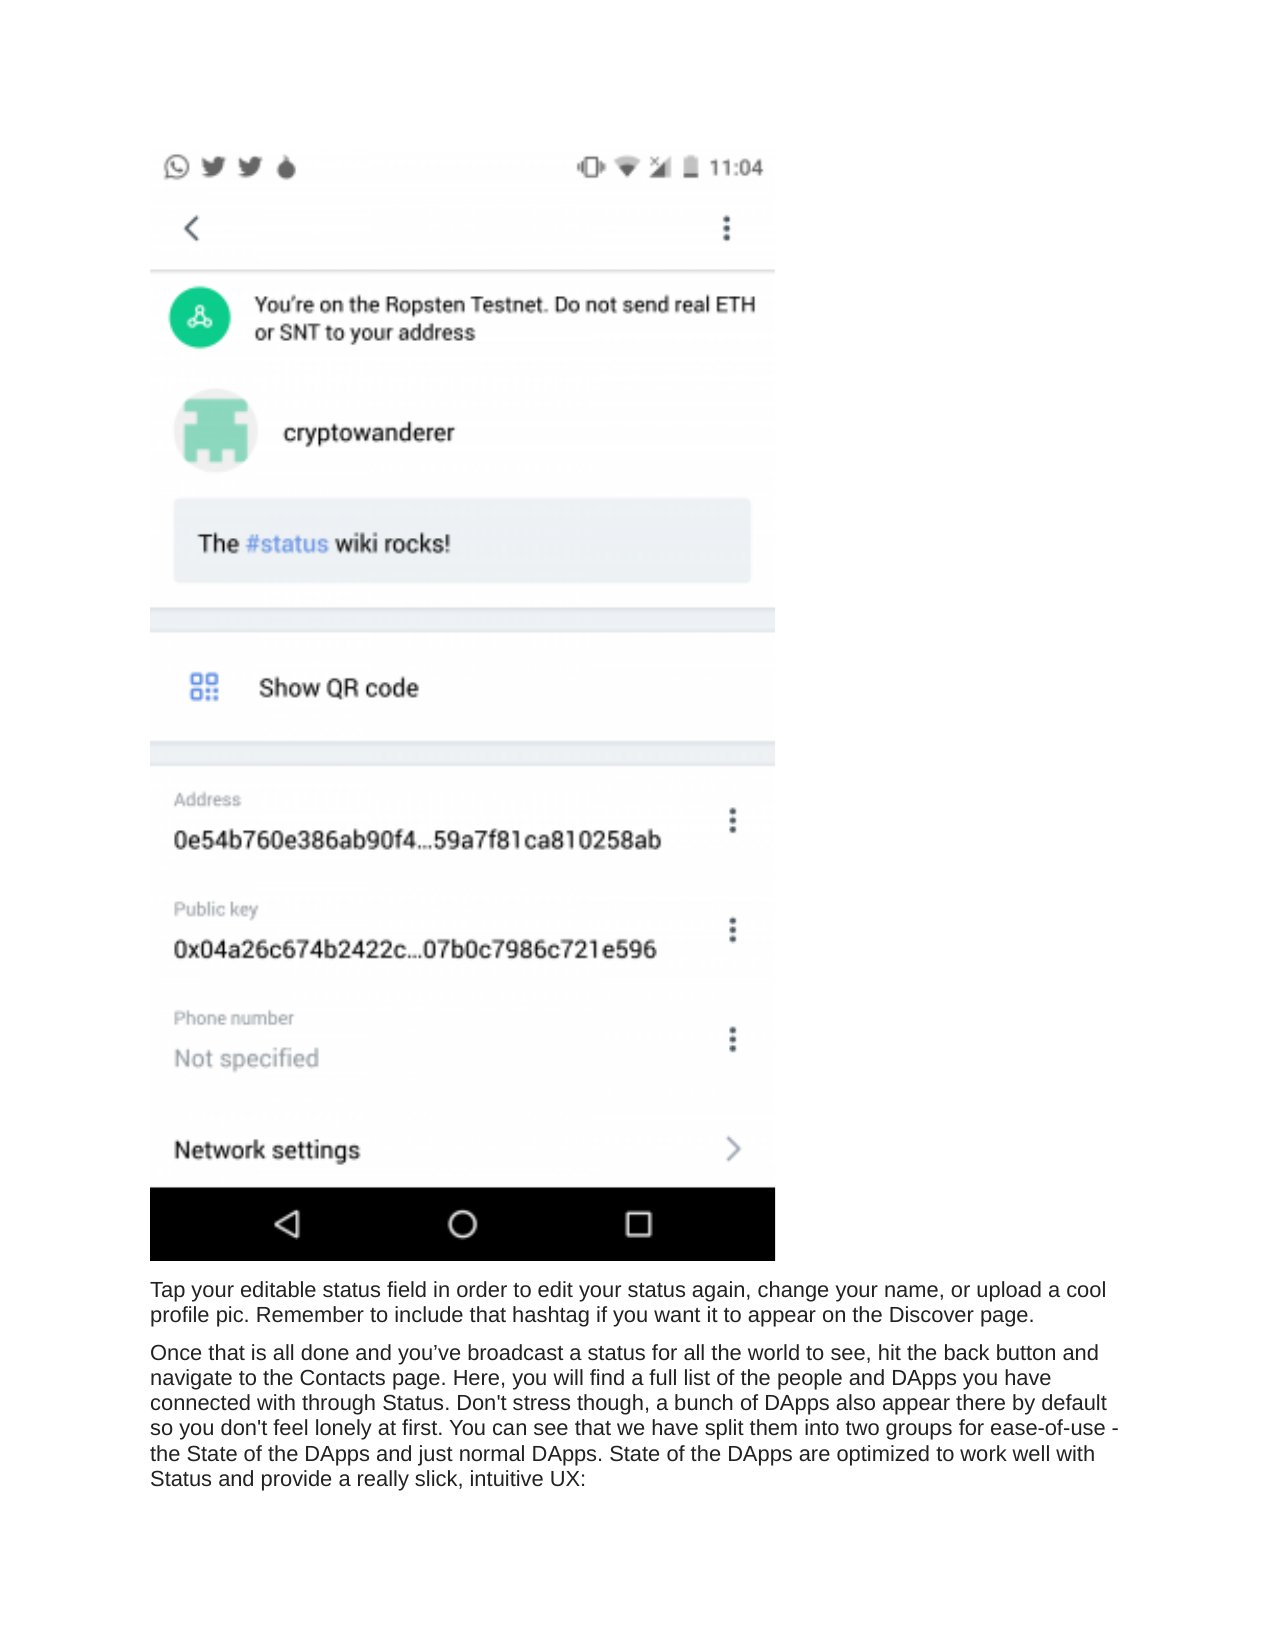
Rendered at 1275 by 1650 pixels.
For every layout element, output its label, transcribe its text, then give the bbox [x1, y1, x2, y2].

picture [150, 150, 775, 1261]
text Tap your editable status field in order to edit your status again, change your name, or upload a cool profile pic. Remember to include that hashtag if you want it to appear on the Discover page. [150, 1277, 1125, 1327]
text Once that is all done and you’ve broadcast a status for all the world to see, hit the back button and navigate to the Contacts page. Here, you will find a full list of the people and DApps you have connected with through Status. Don't stress though, a bunch of DApps also appear there by default so you don't feel lonely at first. You can see that we have split them into two groups for ease-of-use - the State of the DApps and just normal DApps. State of the DApps are optimized to work well with Status and provide a really slick, intuitive UX: [150, 1340, 1125, 1491]
